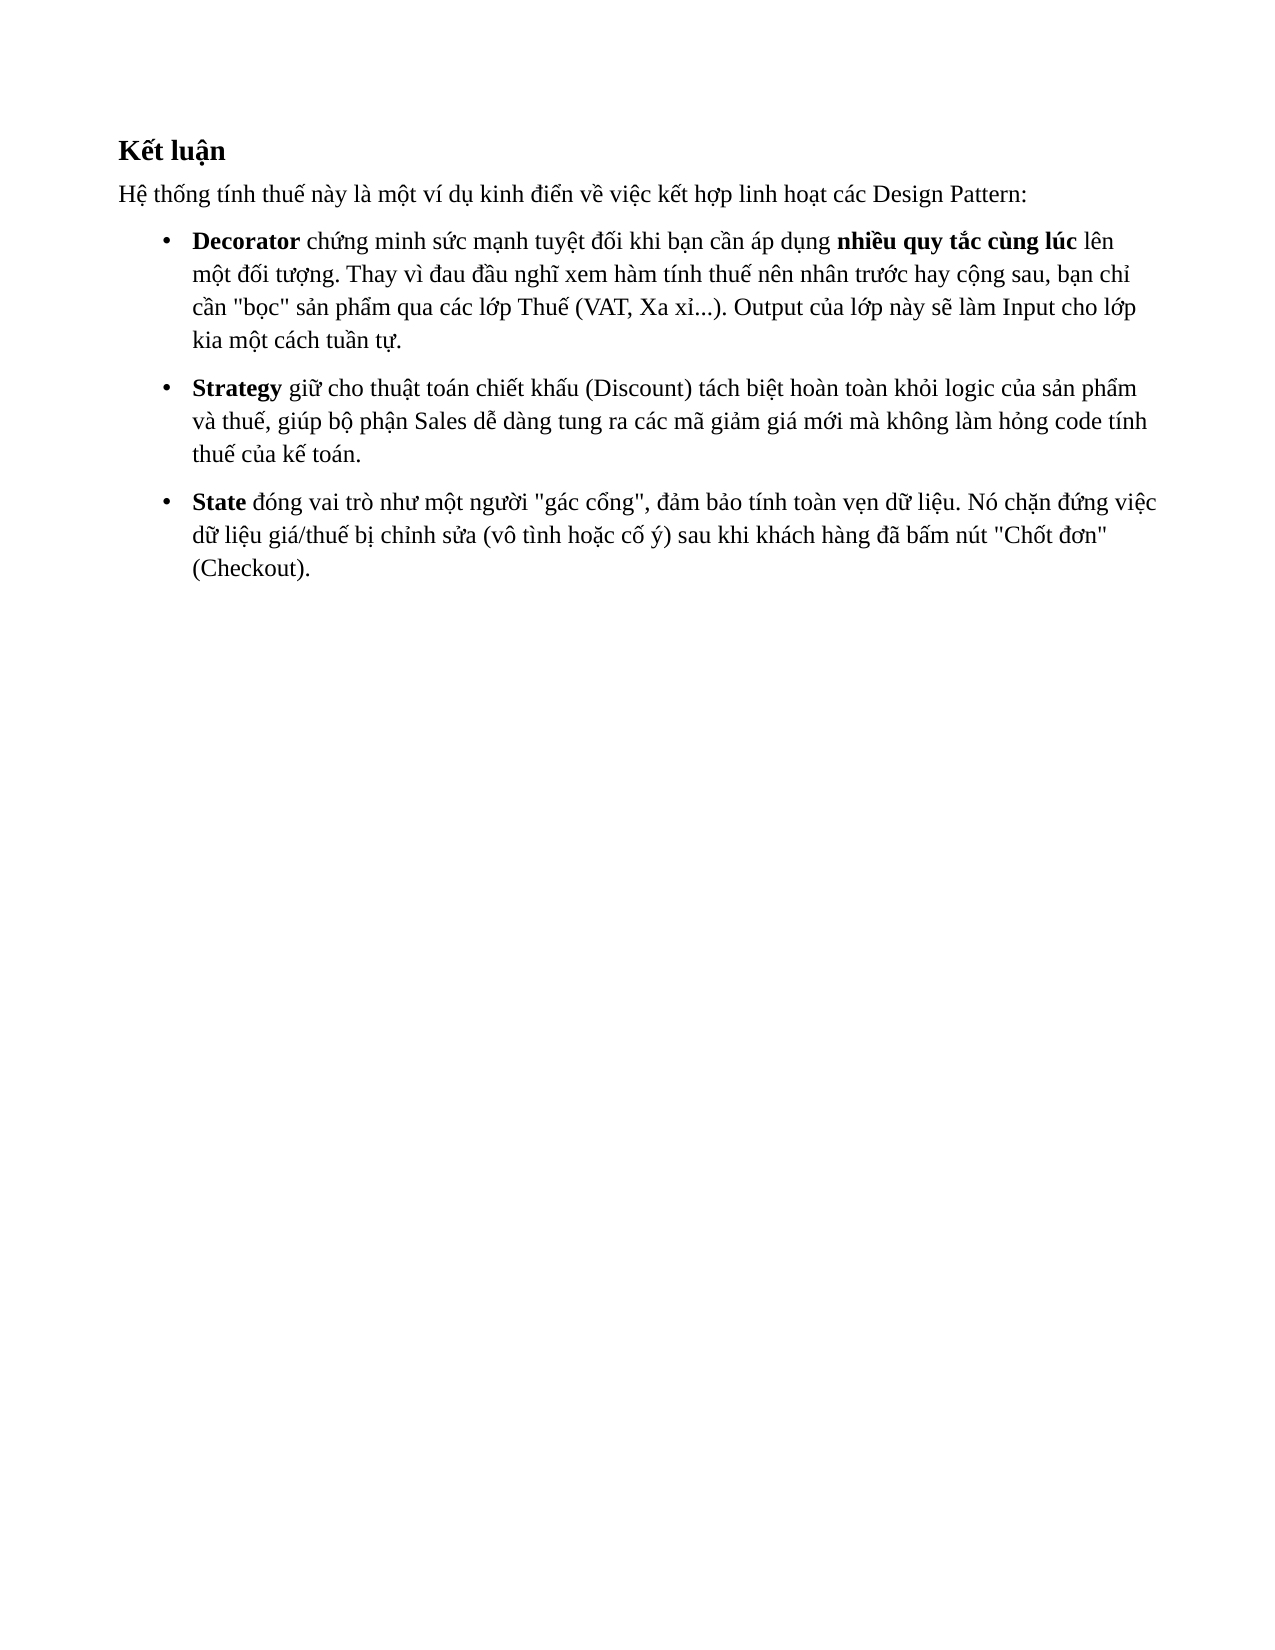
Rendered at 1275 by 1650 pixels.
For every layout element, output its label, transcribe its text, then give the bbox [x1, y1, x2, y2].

list Strategy giữ cho thuật toán chiết khấu (Discount) tách biệt hoàn toàn khỏi logic của sản phẩm và thuế, giúp bộ phận Sales dễ dàng tung ra các mã giảm giá mới mà không làm hỏng code tính thuế của kế toán. [162, 373, 1157, 468]
list State đóng vai trò như một người "gác cổng", đảm bảo tính toàn vẹn dữ liệu. Nó chặn đứng việc dữ liệu giá/thuế bị chỉnh sửa (vô tình hoặc cố ý) sau khi khách hàng đã bấm nút "Chốt đơn" (Checkout). [162, 487, 1157, 581]
subtitle Kết luận [118, 133, 1157, 166]
text Hệ thống tính thuế này là một ví dụ kinh điển về việc kết hợp linh hoạt các Design Pattern: [118, 179, 1157, 207]
list Decorator chứng minh sức mạnh tuyệt đối khi bạn cần áp dụng nhiều quy tắc cùng lúc lên một đối tượng. Thay vì đau đầu nghĩ xem hàm tính thuế nên nhân trước hay cộng sau, bạn chỉ cần "bọc" sản phẩm qua các lớp Thuế (VAT, Xa xỉ...). Output của lớp này sẽ làm Input cho lớp kia một cách tuần tự. [162, 226, 1157, 354]
